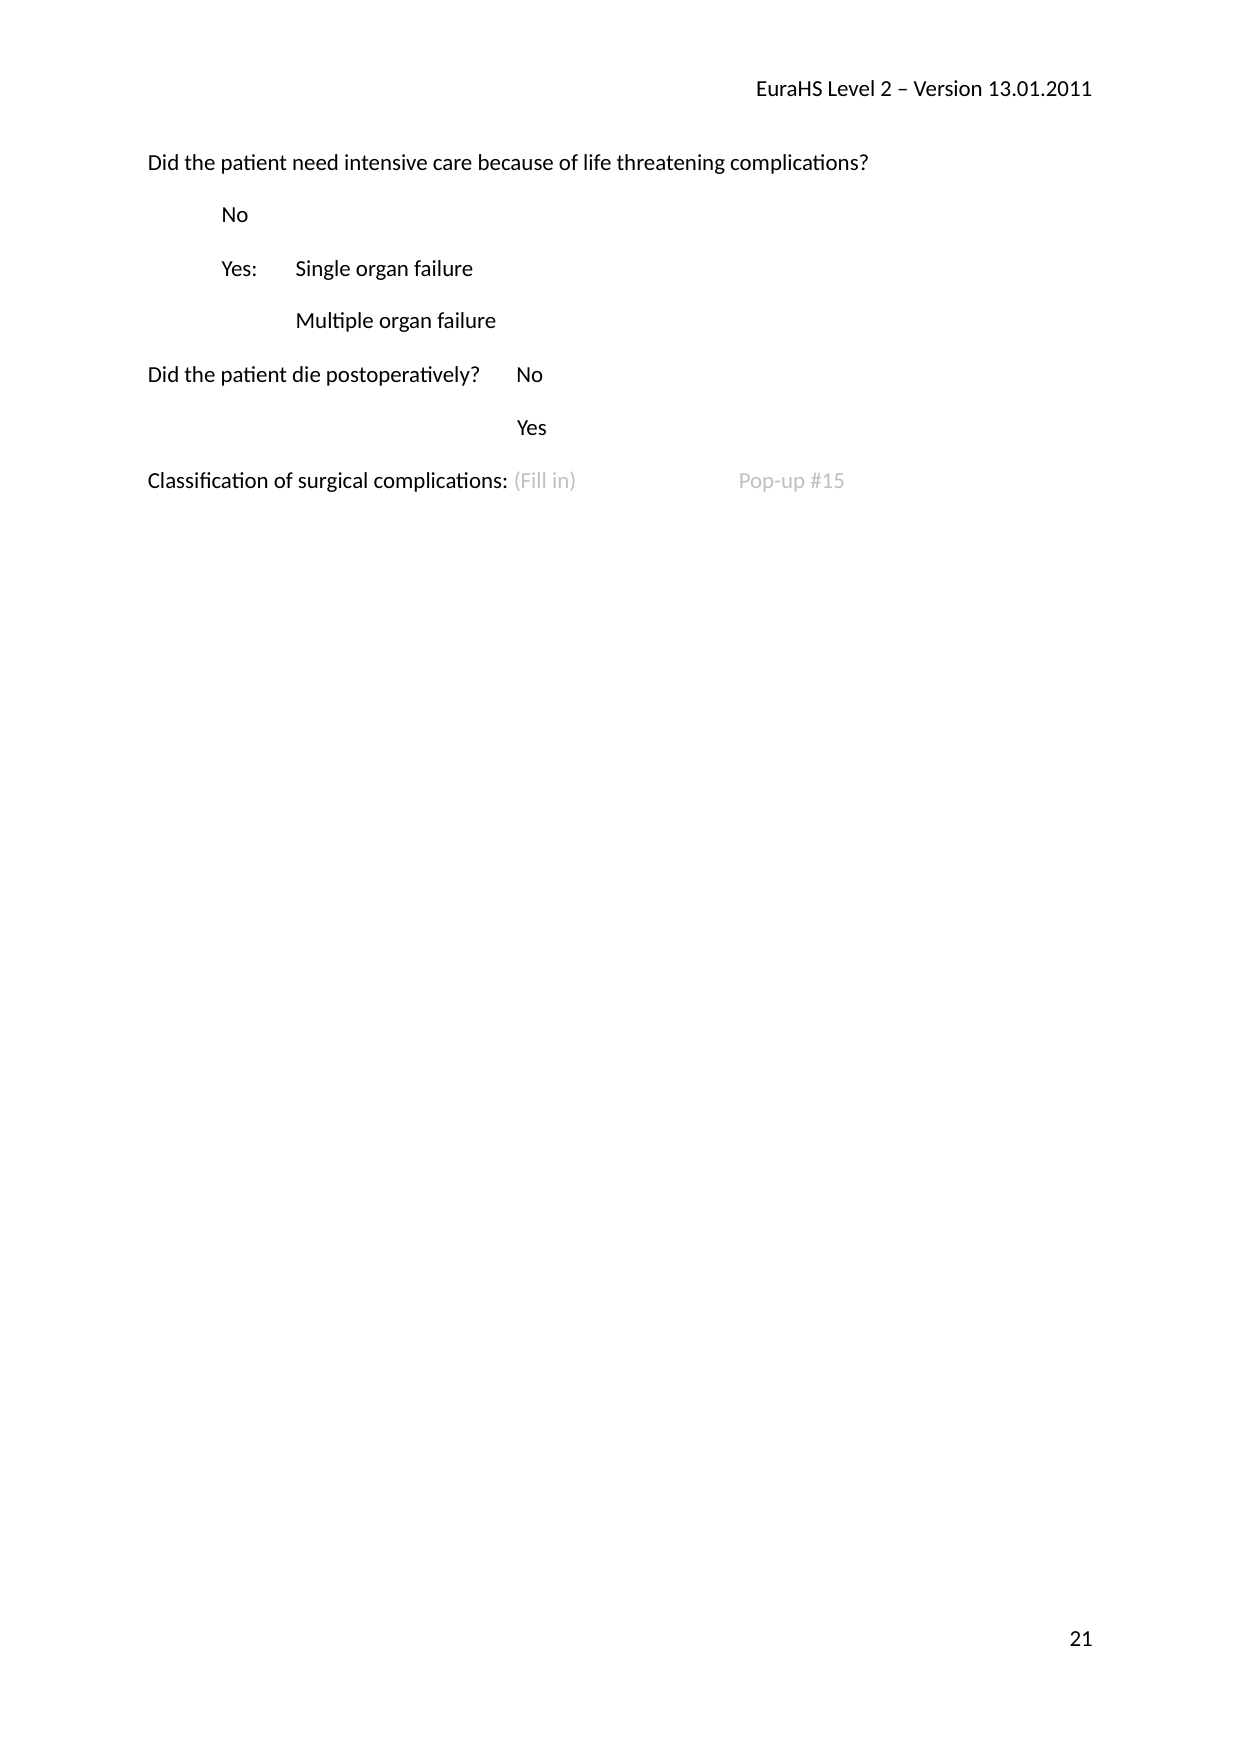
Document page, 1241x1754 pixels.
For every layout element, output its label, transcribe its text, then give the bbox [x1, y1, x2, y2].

text Yes: Single organ failure [148, 254, 1092, 282]
text Did the patient need intensive care because of life threatening complications? [148, 148, 1092, 176]
text Yes [148, 413, 1092, 441]
text No [148, 201, 1092, 229]
text Multiple organ failure [148, 307, 1092, 335]
text Did the patient die postoperatively? No [148, 360, 1092, 388]
text Classification of surgical complications: (Fill in) Pop-up #15 [148, 466, 1092, 494]
